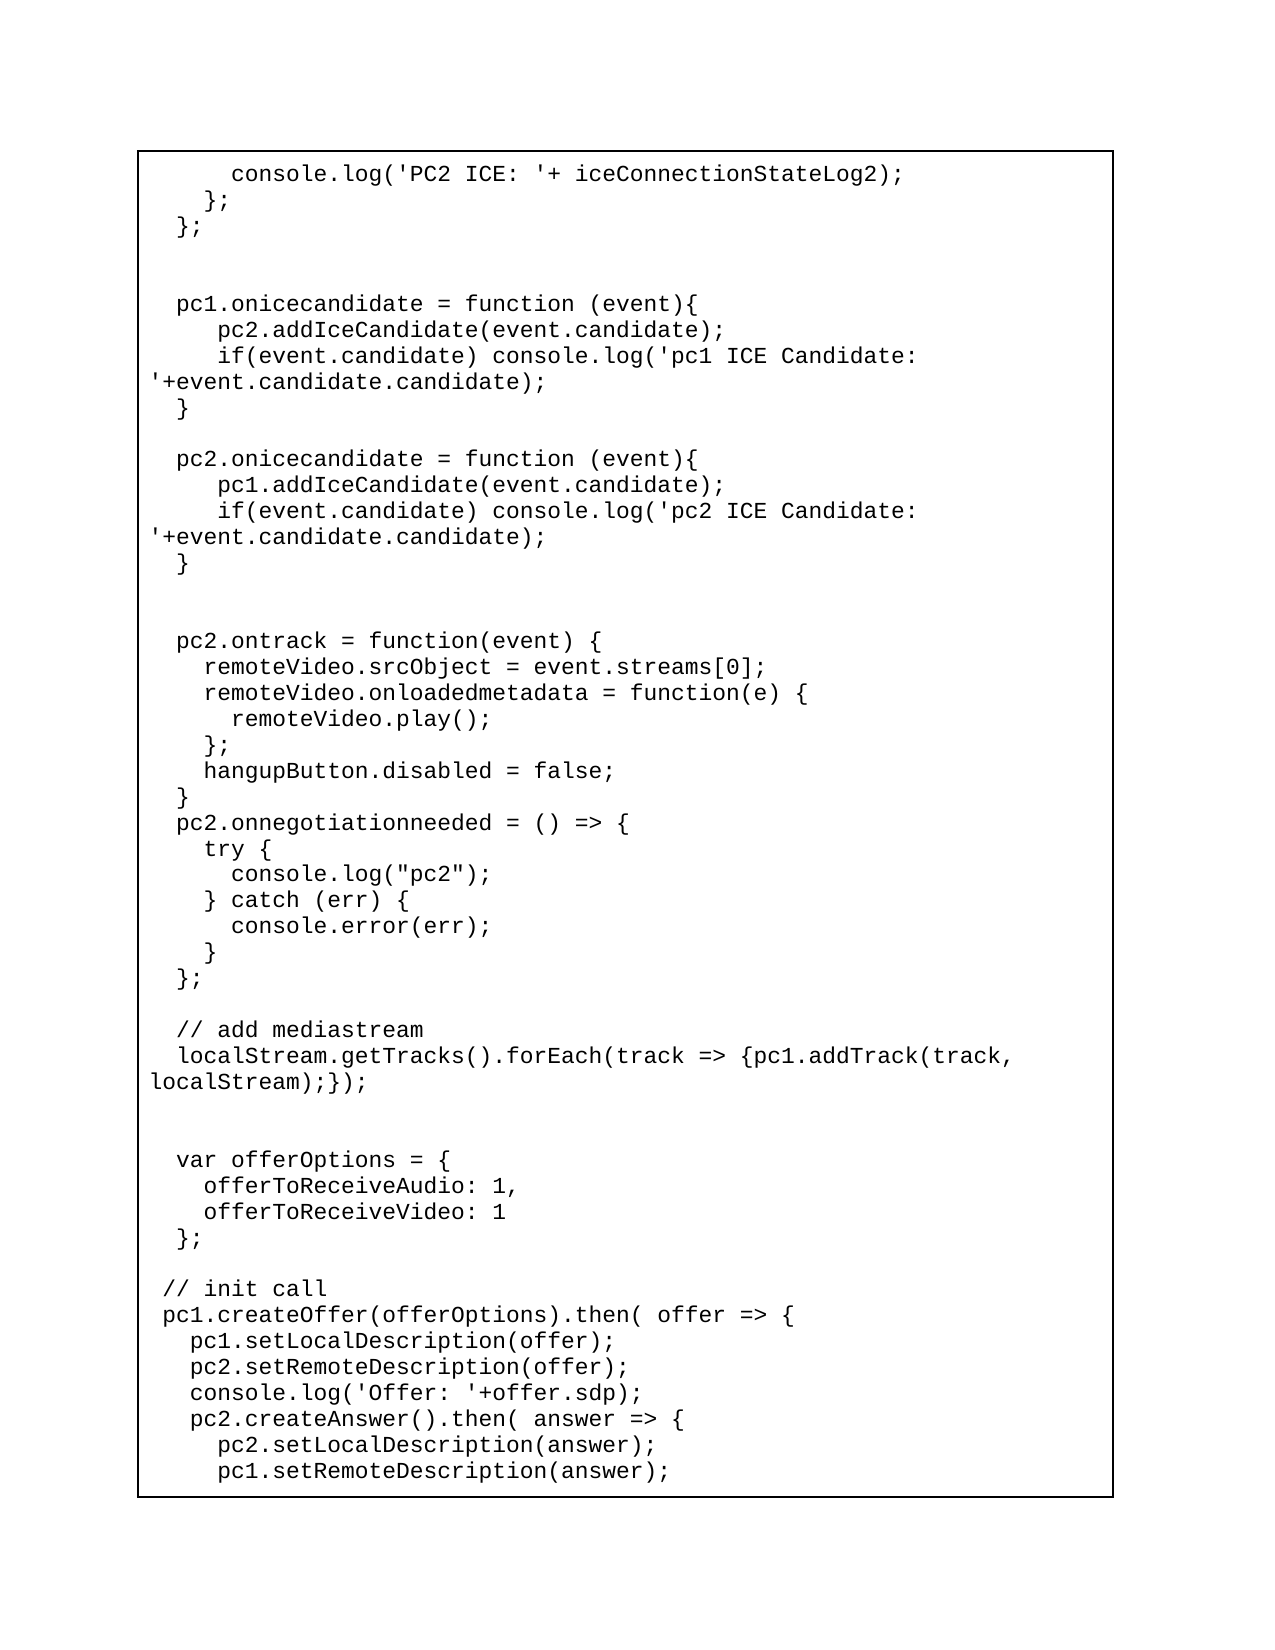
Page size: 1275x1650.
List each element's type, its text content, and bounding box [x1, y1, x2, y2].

table_header console.log('PC2 ICE: '+ iceConnectionStateLog2); }; }; pc1.onicecandidate = function (event){ pc2.addIceCandidate(event.candidate); if(event.candidate) console.log('pc1 ICE Candidate: '+event.candidate.candidate); } pc2.onicecandidate = function (event){ pc1.addIceCandidate(event.candidate); if(event.candidate) console.log('pc2 ICE Candidate: '+event.candidate.candidate); } pc2.ontrack = function(event) { remoteVideo.srcObject = event.streams[0]; remoteVideo.onloadedmetadata = function(e) { remoteVideo.play(); }; hangupButton.disabled = false; } pc2.onnegotiationneeded = () => { try { console.log("pc2"); } catch (err) { console.error(err); } }; // add mediastream localStream.getTracks().forEach(track => {pc1.addTrack(track, localStream);}); var offerOptions = { offerToReceiveAudio: 1, offerToReceiveVideo: 1 }; // init call pc1.createOffer(offerOptions).then( offer => { pc1.setLocalDescription(offer); pc2.setRemoteDescription(offer); console.log('Offer: '+offer.sdp); pc2.createAnswer().then( answer => { pc2.setLocalDescription(answer); pc1.setRemoteDescription(answer); [139, 152, 1112, 1496]
